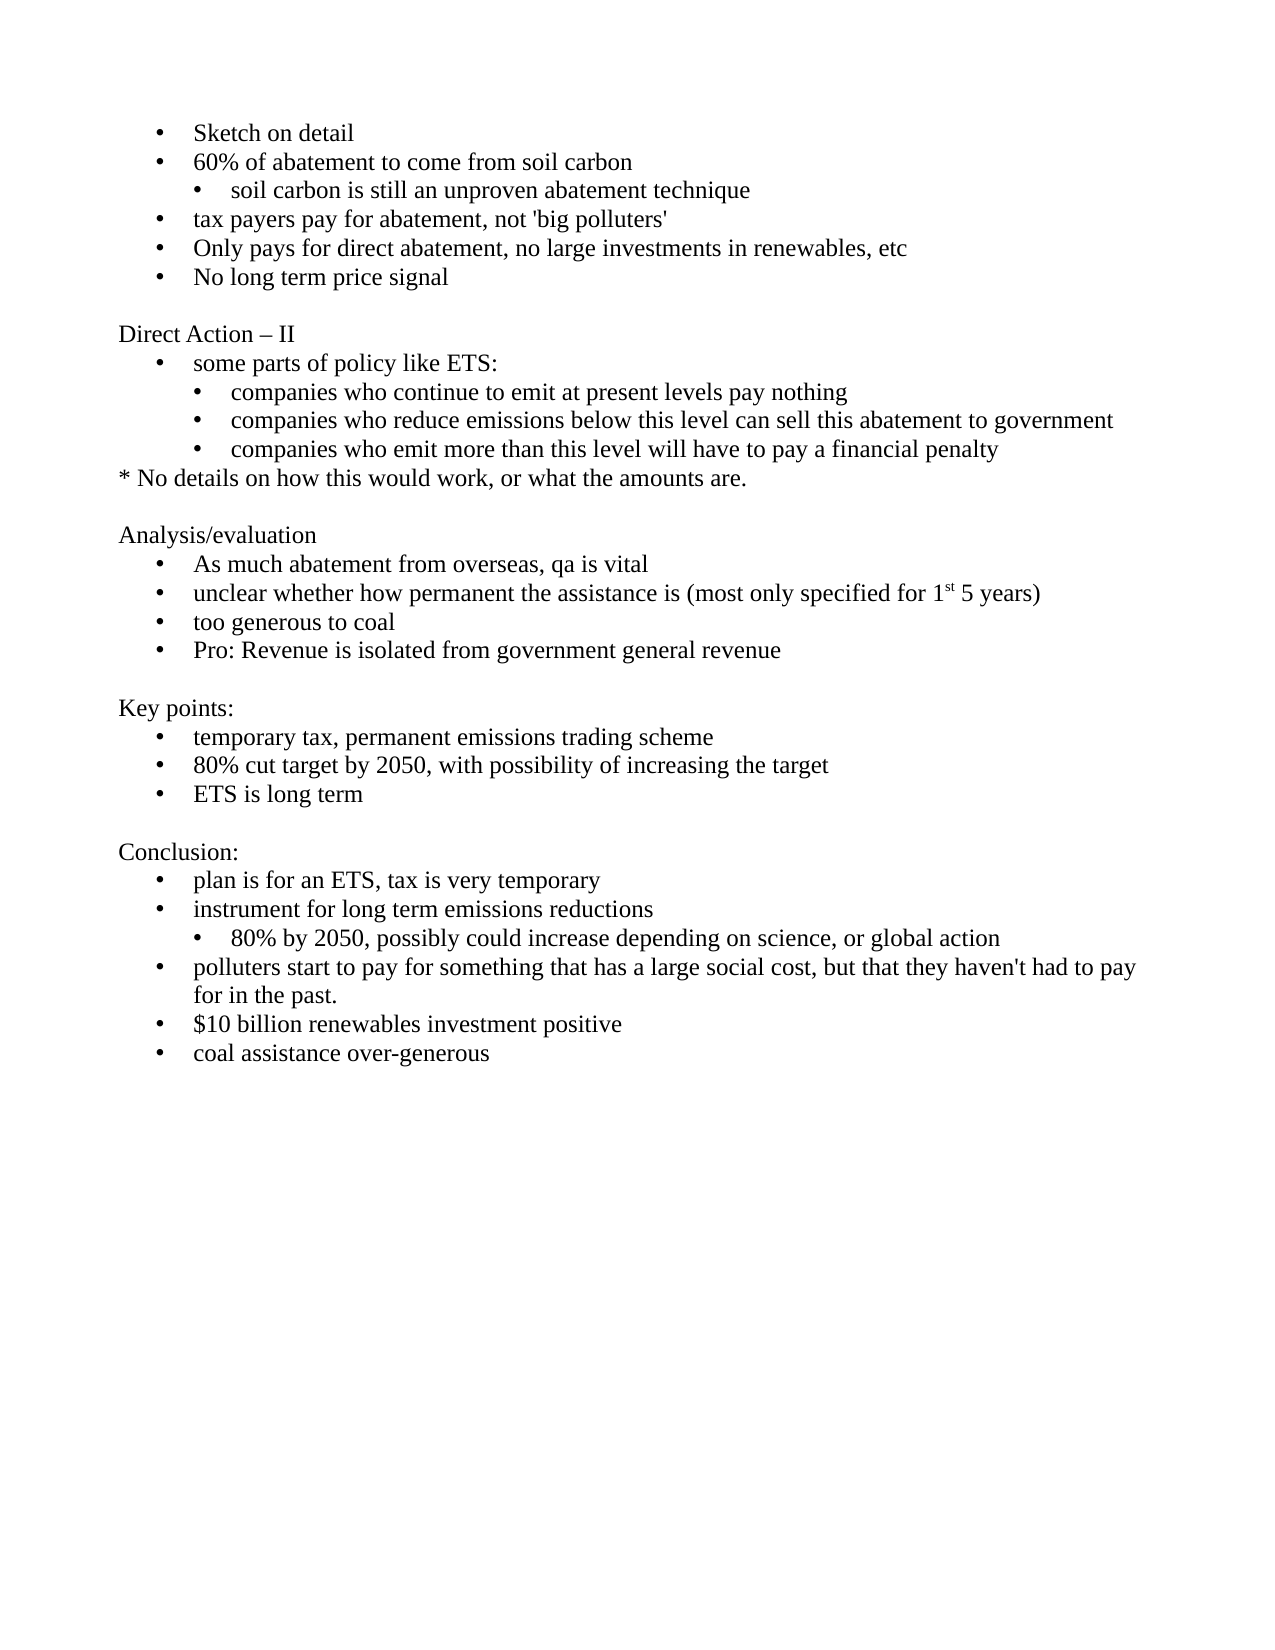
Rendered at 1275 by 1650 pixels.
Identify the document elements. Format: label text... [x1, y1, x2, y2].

list ETS is long term [156, 779, 1157, 808]
list instrument for long term emissions reductions [156, 894, 1157, 923]
list companies who emit more than this level will have to pay a financial penalty [193, 434, 1157, 463]
list Pro: Revenue is isolated from government general revenue [156, 636, 1157, 664]
list too generous to coal [156, 607, 1157, 636]
list 80% cut target by 2050, with possibility of increasing the target [156, 751, 1157, 779]
list companies who continue to emit at present levels pay nothing [193, 377, 1157, 406]
list some parts of policy like ETS: [156, 348, 1157, 377]
list No long term price signal [156, 262, 1157, 291]
list companies who reduce emissions below this level can sell this abatement to government [193, 406, 1157, 434]
list unclear whether how permanent the assistance is (most only specified for 1st 5 years) [156, 578, 1157, 607]
text * No details on how this would work, or what the amounts are. [118, 463, 1157, 492]
list $10 billion renewables investment positive [156, 1009, 1157, 1038]
list plan is for an ETS, tax is very temporary [156, 866, 1157, 894]
text Conclusion: [118, 837, 1157, 866]
text Direct Action – II [118, 319, 1157, 348]
list Sketch on detail [156, 118, 1157, 147]
list temporary tax, permanent emissions trading scheme [156, 722, 1157, 751]
list As much abatement from overseas, qa is vital [156, 549, 1157, 578]
text Analysis/evaluation [118, 521, 1157, 549]
list soil carbon is still an unproven abatement technique [193, 176, 1157, 204]
list tax payers pay for abatement, not 'big polluters' [156, 204, 1157, 233]
list 80% by 2050, possibly could increase depending on science, or global action [193, 923, 1157, 952]
list 60% of abatement to come from soil carbon [156, 147, 1157, 176]
list coal assistance over-generous [156, 1038, 1157, 1067]
list Only pays for direct abatement, no large investments in renewables, etc [156, 233, 1157, 262]
list polluters start to pay for something that has a large social cost, but that they haven't had to pay for in the past. [156, 952, 1157, 1009]
text Key points: [118, 693, 1157, 722]
